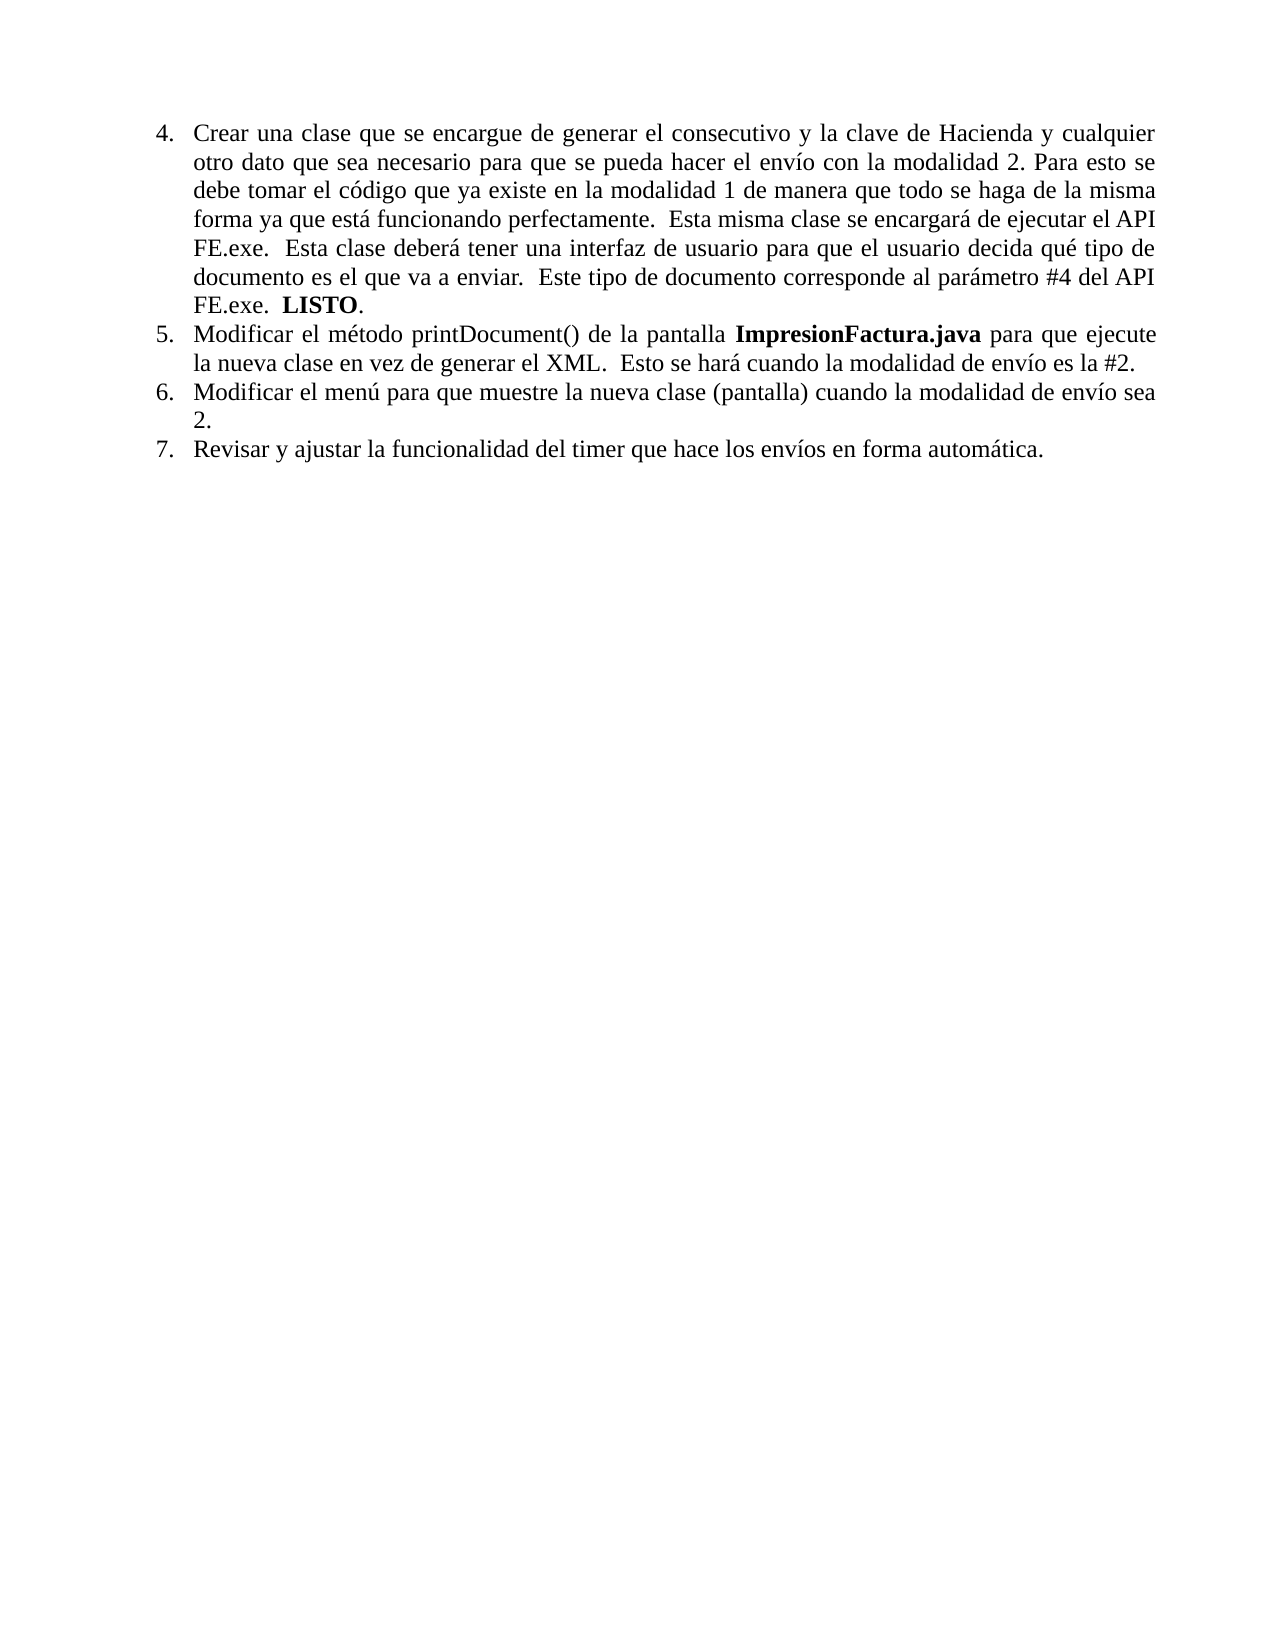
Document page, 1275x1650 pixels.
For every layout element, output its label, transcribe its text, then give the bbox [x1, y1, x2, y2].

list Crear una clase que se encargue de generar el consecutivo y la clave de Hacienda y cualquier otro dato que sea necesario para que se pueda hacer el envío con la modalidad 2. Para esto se debe tomar el código que ya existe en la modalidad 1 de manera que todo se haga de la misma forma ya que está funcionando perfectamente. Esta misma clase se encargará de ejecutar el API FE.exe. Esta clase deberá tener una interfaz de usuario para que el usuario decida qué tipo de documento es el que va a enviar. Este tipo de documento corresponde al parámetro #4 del API FE.exe. LISTO. [156, 118, 1157, 319]
list Modificar el menú para que muestre la nueva clase (pantalla) cuando la modalidad de envío sea 2. [156, 377, 1157, 434]
list Modificar el método printDocument() de la pantalla ImpresionFactura.java para que ejecute la nueva clase en vez de generar el XML. Esto se hará cuando la modalidad de envío es la #2. [156, 319, 1157, 377]
list Revisar y ajustar la funcionalidad del timer que hace los envíos en forma automática. [156, 434, 1157, 463]
